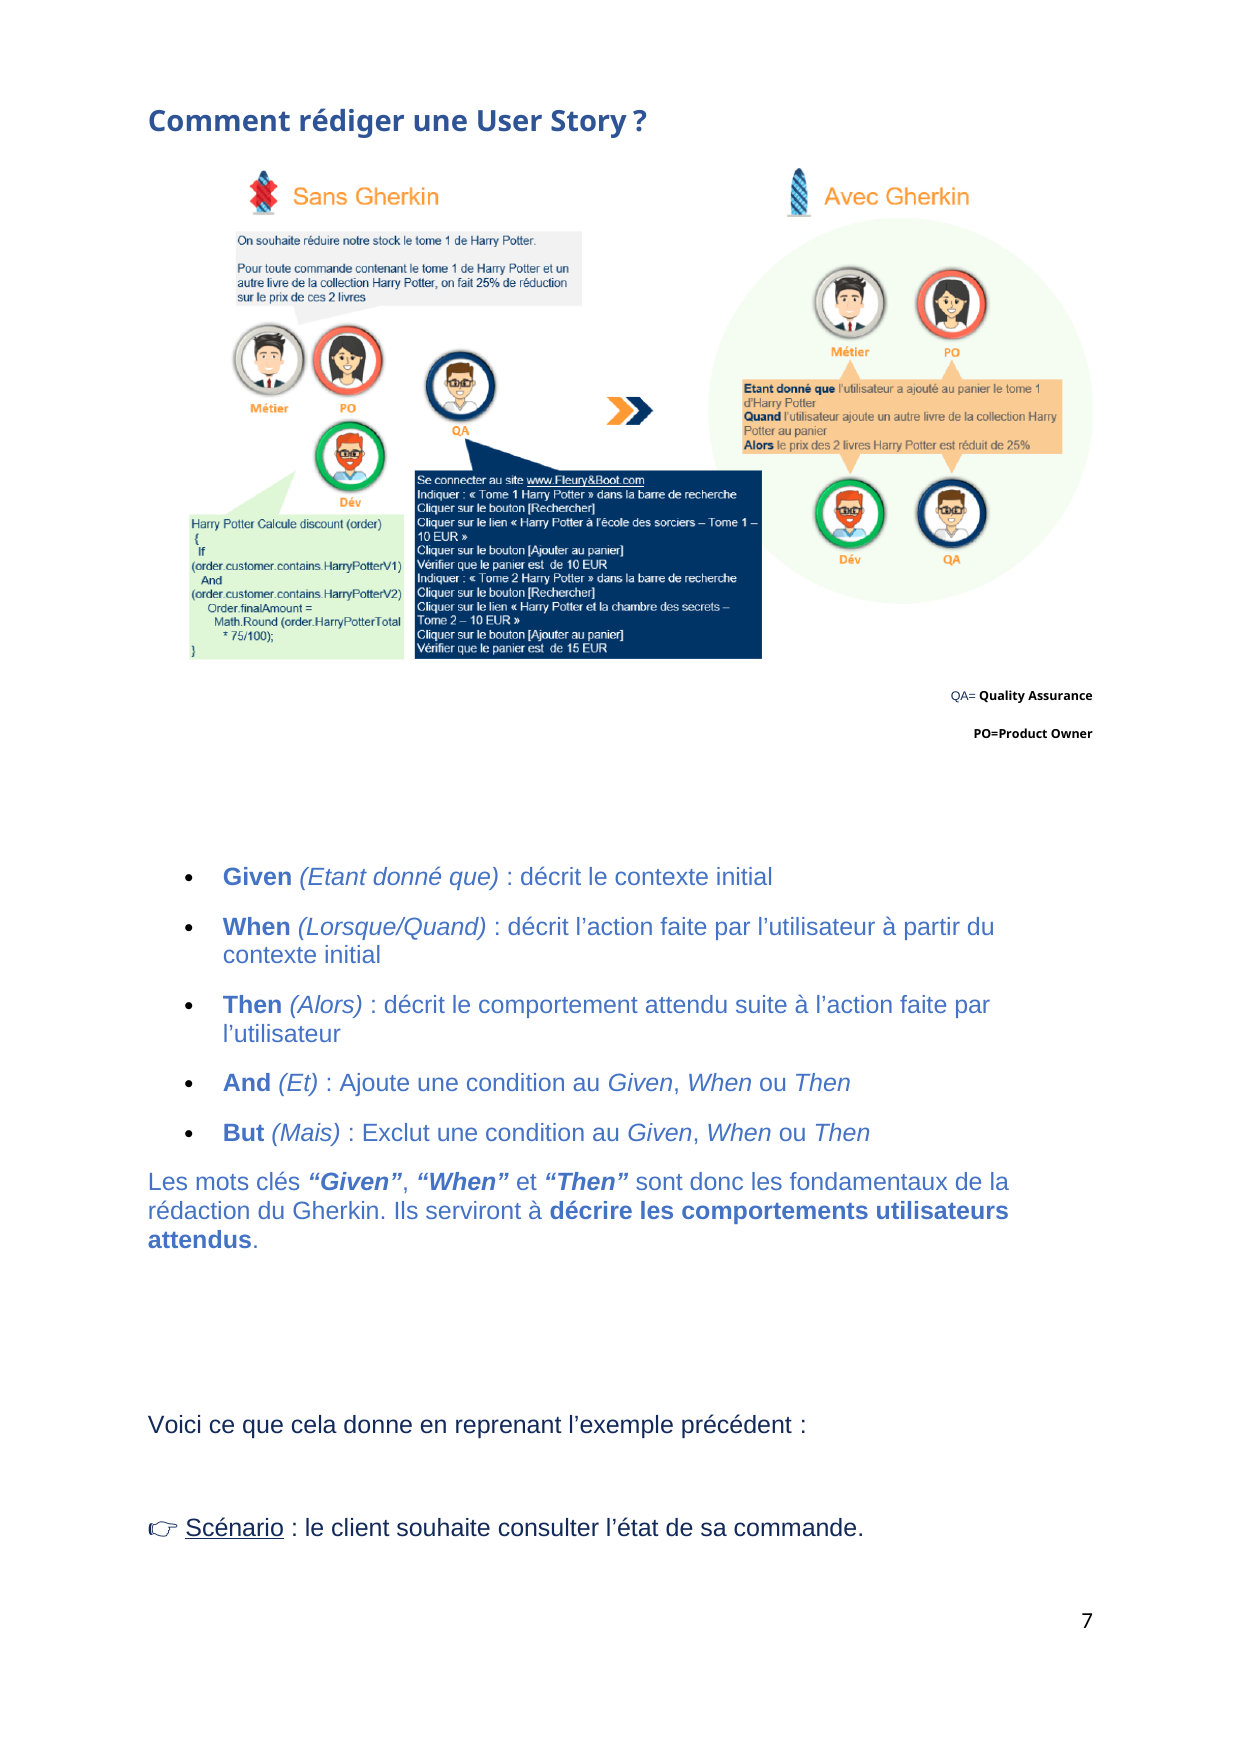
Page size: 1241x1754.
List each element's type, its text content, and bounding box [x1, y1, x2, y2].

text QA= Quality Assurance [148, 687, 1093, 704]
list Then (Alors) : décrit le comportement attendu suite à l’action faite par l’utilisateur [185, 990, 1093, 1047]
list But (Mais) : Exclut une condition au Given, When ou Then [185, 1118, 1093, 1146]
list And (Et) : Ajoute une condition au Given, When ou Then [185, 1068, 1093, 1097]
text Voici ce que cela donne en reprenant l’exemple précédent : [148, 1410, 1093, 1439]
text PO=Product Owner [148, 725, 1093, 742]
list When (Lorsque/Quand) : décrit l’action faite par l’utilisateur à partir du contexte initial [185, 911, 1093, 969]
text Les mots clés “Given”, “When” et “Then” sont donc les fondamentaux de la rédaction du Gherkin. Ils serviront à décrire les comportements utilisateurs attendus. [148, 1167, 1093, 1253]
list Given (Etant donné que) : décrit le contexte initial [185, 862, 1093, 891]
text 👉 Scénario : le client souhaite consulter l’état de sa commande. [148, 1509, 1093, 1543]
